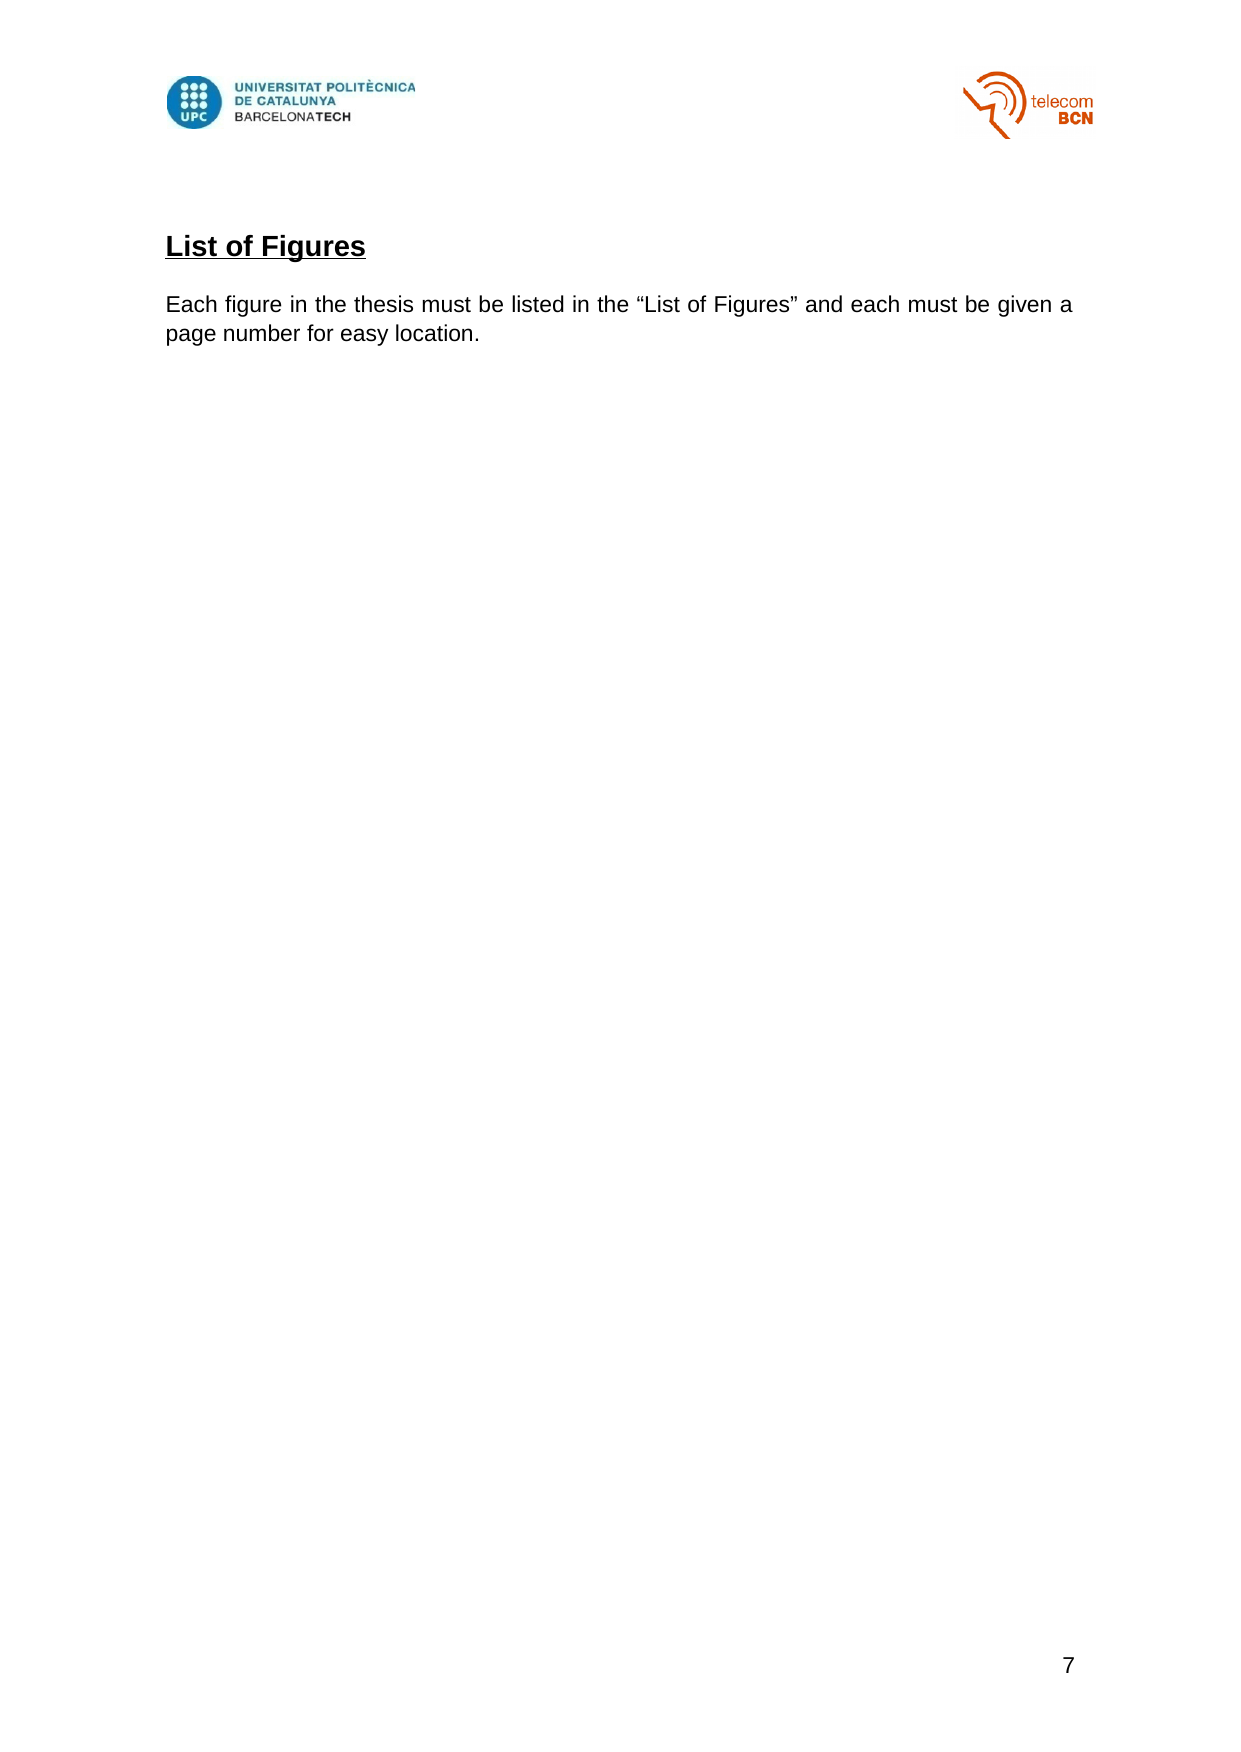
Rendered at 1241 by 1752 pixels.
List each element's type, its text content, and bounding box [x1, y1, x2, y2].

picture [167, 76, 416, 129]
text Each figure in the thesis must be listed in the “List of Figures” and each must be given a page number for easy location. [165, 291, 1075, 347]
picture [954, 66, 1096, 139]
title List of Figures [165, 228, 1075, 262]
